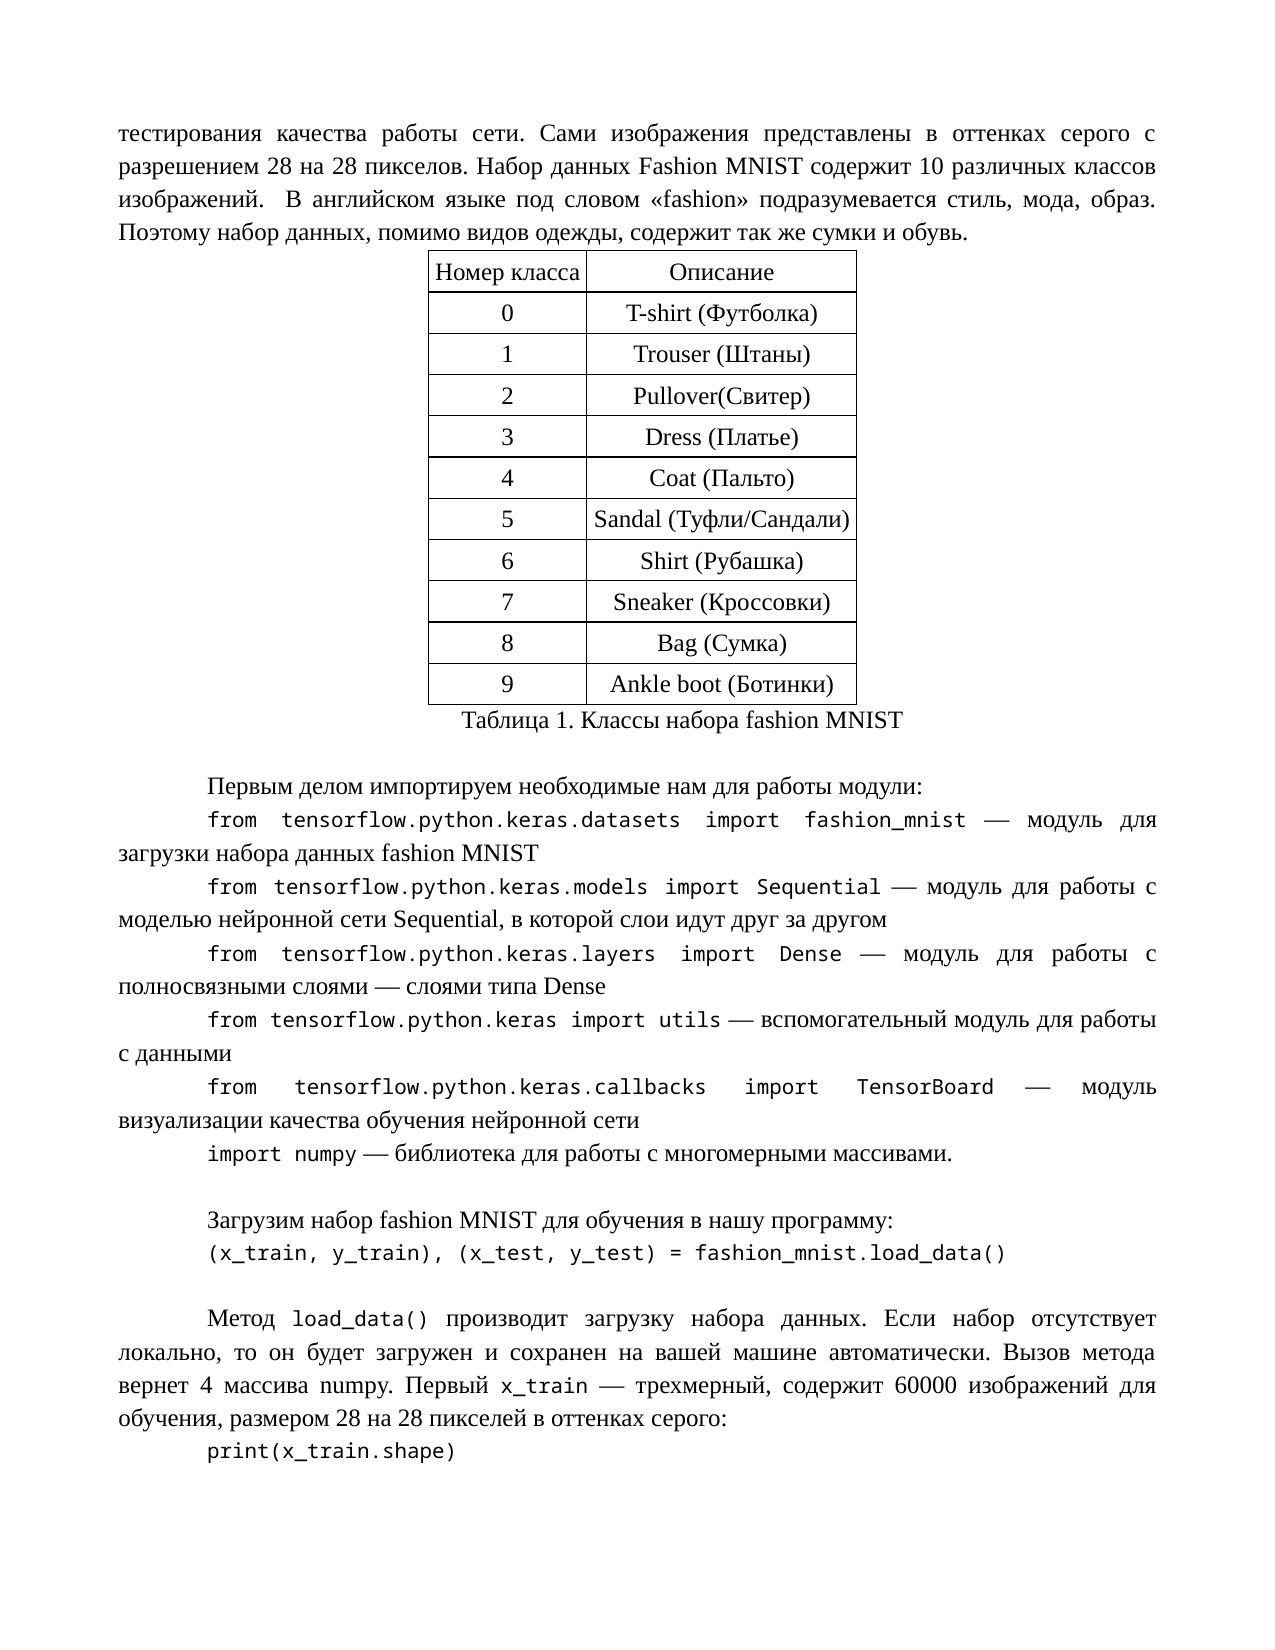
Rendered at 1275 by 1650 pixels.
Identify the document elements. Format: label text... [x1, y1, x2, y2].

table_cell 5 [429, 499, 586, 539]
text тестирования качества работы сети. Сами изображения представлены в оттенках серого с разрешением 28 на 28 пикселов. Набор данных Fashion MNIST содержит 10 различных классов изображений. В английском языке под словом «fashion» подразумевается стиль, мода, образ. Поэтому набор данных, помимо видов одежды, содержит так же сумки и обувь. [118, 118, 1157, 246]
table_cell Ankle boot (Ботинки) [587, 664, 856, 704]
text print(x_train.shape) [118, 1437, 1157, 1465]
table_cell T-shirt (Футболка) [587, 293, 856, 333]
text import numpy — библиотека для работы с многомерными массивами. [118, 1138, 1157, 1167]
table_cell 2 [429, 375, 586, 415]
table_cell 1 [429, 334, 586, 374]
table_cell Bag (Сумка) [587, 623, 856, 663]
table_cell 0 [429, 293, 586, 333]
table_cell Coat (Пальто) [587, 458, 856, 498]
table_cell Sneaker (Кроссовки) [587, 581, 856, 621]
table_cell 3 [429, 416, 586, 456]
text Метод load_data() производит загрузку набора данных. Если набор отсутствует локально, то он будет загружен и сохранен на вашей машине автоматически. Вызов метода вернет 4 массива numpy. Первый x_train — трехмерный, содержит 60000 изображений для обучения, размером 28 на 28 пикселей в оттенках серого: [118, 1303, 1157, 1432]
text (x_train, y_train), (x_test, y_test) = fashion_mnist.load_data() [118, 1238, 1157, 1266]
table_cell 9 [429, 664, 586, 704]
table_cell 6 [429, 540, 586, 580]
table_cell Sandal (Туфли/Сандали) [587, 499, 856, 539]
table_cell 4 [429, 458, 586, 498]
text from tensorflow.python.keras.callbacks import TensorBoard — модуль визуализации качества обучения нейронной сети [118, 1071, 1157, 1134]
text Загрузим набор fashion MNIST для обучения в нашу программу: [118, 1205, 1157, 1233]
table_header Номер класса [429, 251, 586, 291]
text from tensorflow.python.keras import utils — вспомогательный модуль для работы с данными [118, 1004, 1157, 1067]
table_cell Dress (Платье) [587, 416, 856, 456]
text from tensorflow.python.keras.layers import Dense — модуль для работы с полносвязными слоями — слоями типа Dense [118, 938, 1157, 1000]
text Первым делом импортируем необходимые нам для работы модули: [118, 771, 1157, 800]
table_header Описание [587, 251, 856, 291]
table_cell Pullover(Свитер) [587, 375, 856, 415]
table_cell 7 [429, 581, 586, 621]
text from tensorflow.python.keras.models import Sequential — модуль для работы с моделью нейронной сети Sequential, в которой слои идут друг за другом [118, 871, 1157, 933]
table_cell Shirt (Рубашка) [587, 540, 856, 580]
table_cell Trouser (Штаны) [587, 334, 856, 374]
table_cell 8 [429, 623, 586, 663]
text Таблица 1. Классы набора fashion MNIST [118, 705, 1157, 734]
text from tensorflow.python.keras.datasets import fashion_mnist — модуль для загрузки набора данных fashion MNIST [118, 804, 1157, 867]
